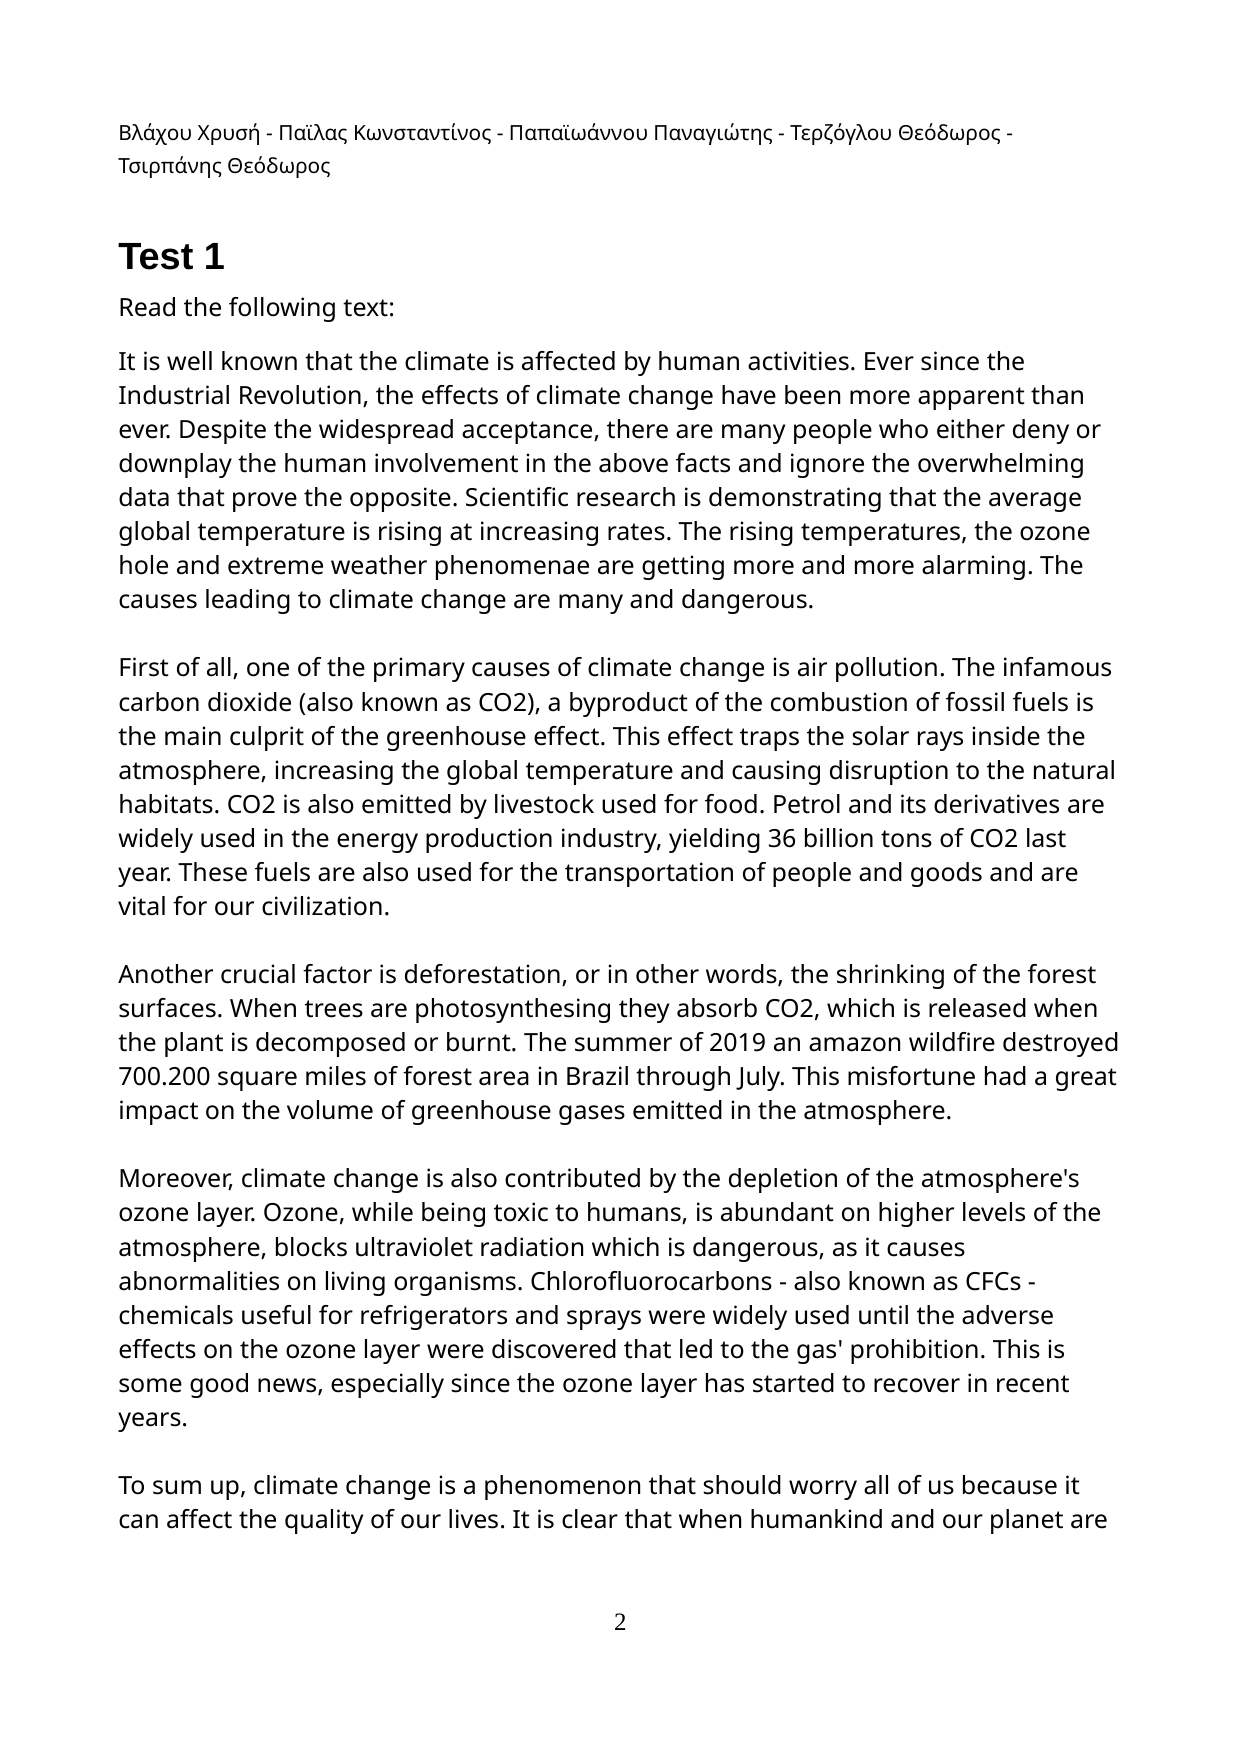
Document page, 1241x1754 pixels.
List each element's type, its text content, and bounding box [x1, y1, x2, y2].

text It is well known that the climate is affected by human activities. Ever since the Industrial Revolution, the effects of climate change have been more apparent than ever. Despite the widespread acceptance, there are many people who either deny or downplay the human involvement in the above facts and ignore the overwhelming data that prove the opposite. Scientific research is demonstrating that the average global temperature is rising at increasing rates. The rising temperatures, the ozone hole and extreme weather phenomenae are getting more and more alarming. The causes leading to climate change are many and dangerous. [118, 343, 1122, 616]
text To sum up, climate change is a phenomenon that should worry all of us because it can affect the quality of our lives. It is clear that when humankind and our planet are [118, 1468, 1122, 1536]
text Read the following text: [118, 290, 1122, 324]
text Another crucial factor is deforestation, or in other words, the shrinking of the forest surfaces. When trees are photosynthesing they absorb CO2, which is released when the plant is decomposed or burnt. The summer of 2019 an amazon wildfire destroyed 700.200 square miles of forest area in Brazil through July. This misfortune had a great impact on the volume of greenhouse gases emitted in the atmosphere. [118, 957, 1122, 1127]
text Moreover, climate change is also contributed by the depletion of the atmosphere's ozone layer. Ozone, while being toxic to humans, is abundant on higher levels of the atmosphere, blocks ultraviolet radiation which is dangerous, as it causes abnormalities on living organisms. Chlorofluorocarbons - also known as CFCs - chemicals useful for refrigerators and sprays were widely used until the adverse effects on the ozone layer were discovered that led to the gas' prohibition. This is some good news, especially since the ozone layer has started to recover in recent years. [118, 1161, 1122, 1433]
subtitle Test 1 [118, 234, 1122, 277]
text First of all, one of the primary causes of climate change is air pollution. The infamous carbon dioxide (also known as CO2), a byproduct of the combustion of fossil fuels is the main culprit of the greenhouse effect. This effect traps the solar rays inside the atmosphere, increasing the global temperature and causing disruption to the natural habitats. CO2 is also emitted by livestock used for food. Petrol and its derivatives are widely used in the energy production industry, yielding 36 billion tons of CO2 last year. These fuels are also used for the transportation of people and goods and are vital for our civilization. [118, 650, 1122, 923]
